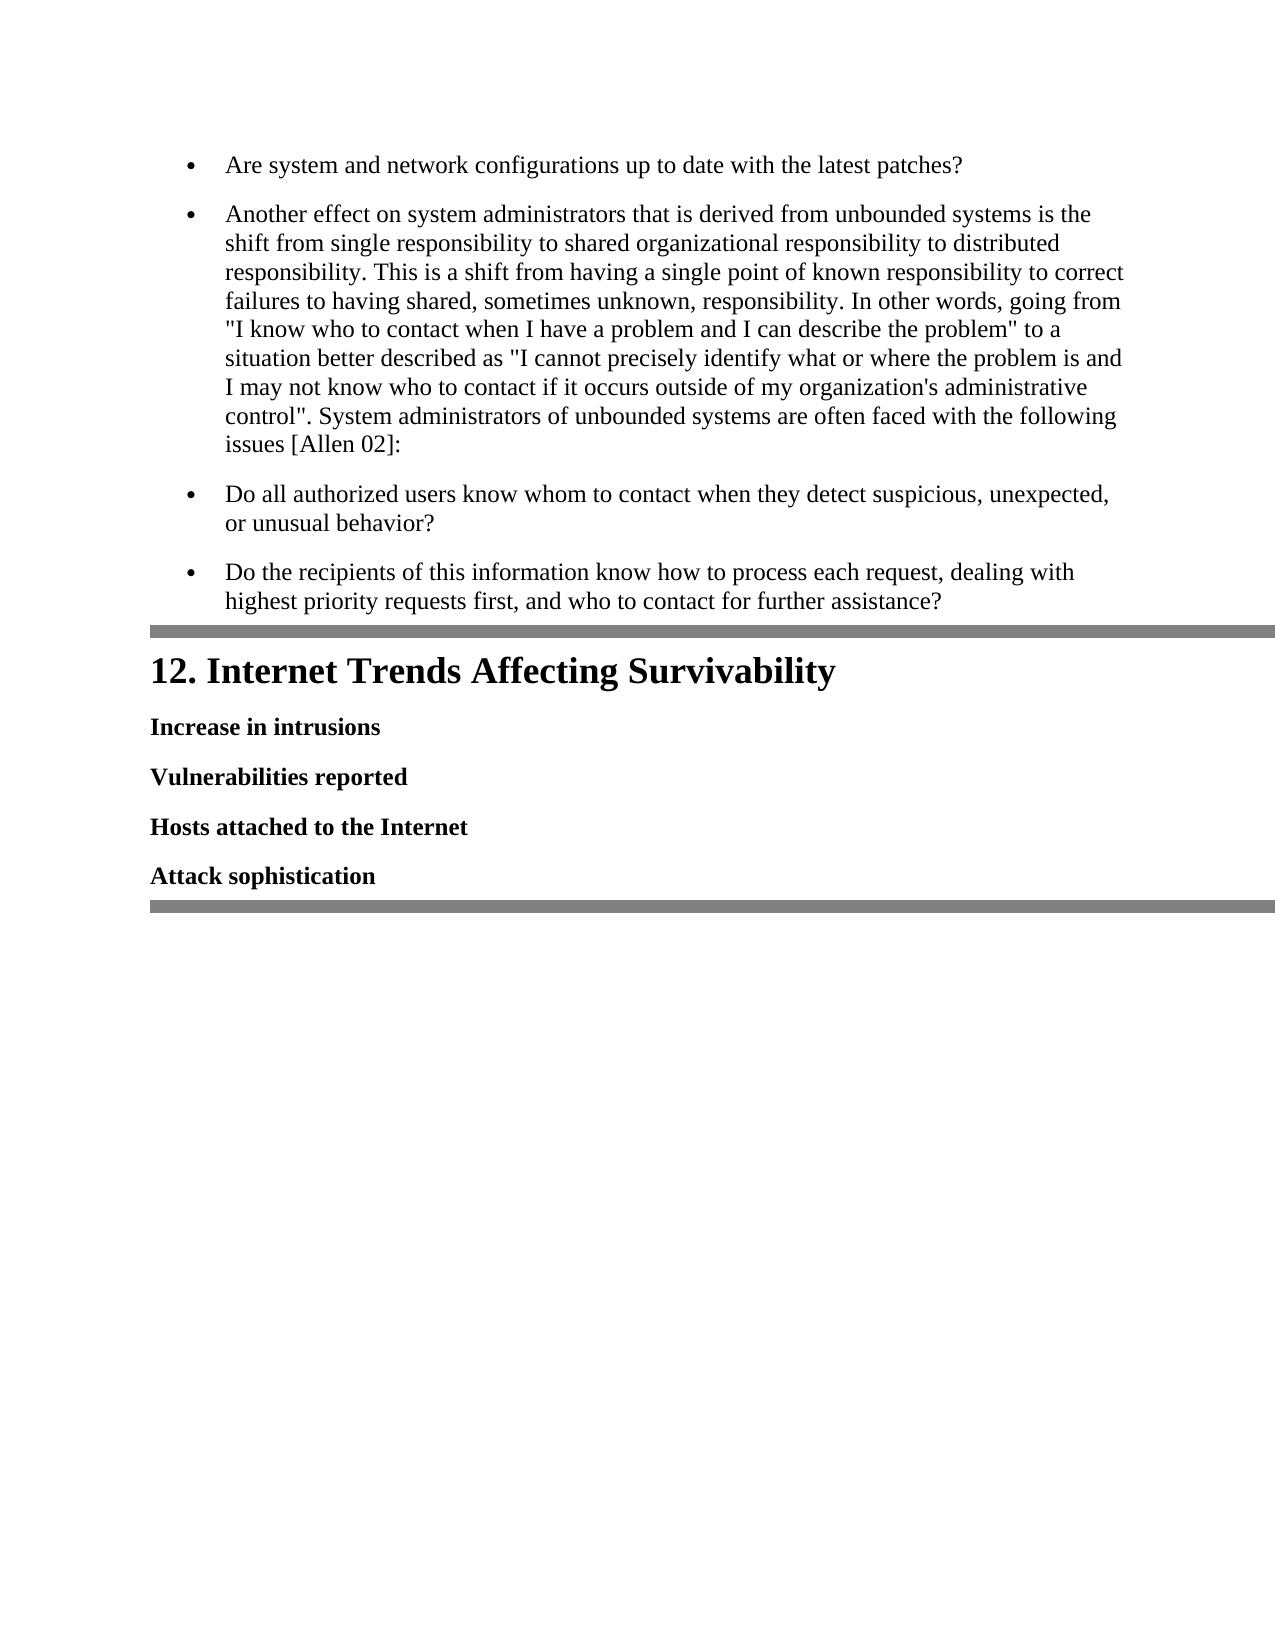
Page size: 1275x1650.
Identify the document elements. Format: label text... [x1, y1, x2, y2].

subtitle 12. Internet Trends Affecting Survivability [150, 648, 1125, 692]
list Do the recipients of this information know how to process each request, dealing with highest priority requests first, and who to contact for further assistance? [187, 557, 1125, 615]
list Are system and network configurations up to date with the latest patches? [187, 150, 1125, 179]
list Do all authorized users know whom to contact when they detect suspicious, unexpected, or unusual behavior? [187, 479, 1125, 537]
list Another effect on system administrators that is derived from unbounded systems is the shift from single responsibility to shared organizational responsibility to distributed responsibility. This is a shift from having a single point of known responsibility to correct failures to having shared, sometimes unknown, responsibility. In other words, going from "I know who to contact when I have a problem and I can describe the problem" to a situation better described as "I cannot precisely identify what or where the problem is and I may not know who to contact if it occurs outside of my organization's administrative control". System administrators of unbounded systems are often faced with the following issues [Allen 02]: [187, 199, 1125, 458]
text Attack sophistication [150, 861, 1125, 890]
text Hosts attached to the Internet [150, 812, 1125, 840]
text Vulnerabilities reported [150, 762, 1125, 791]
text Increase in intrusions [150, 712, 1125, 741]
